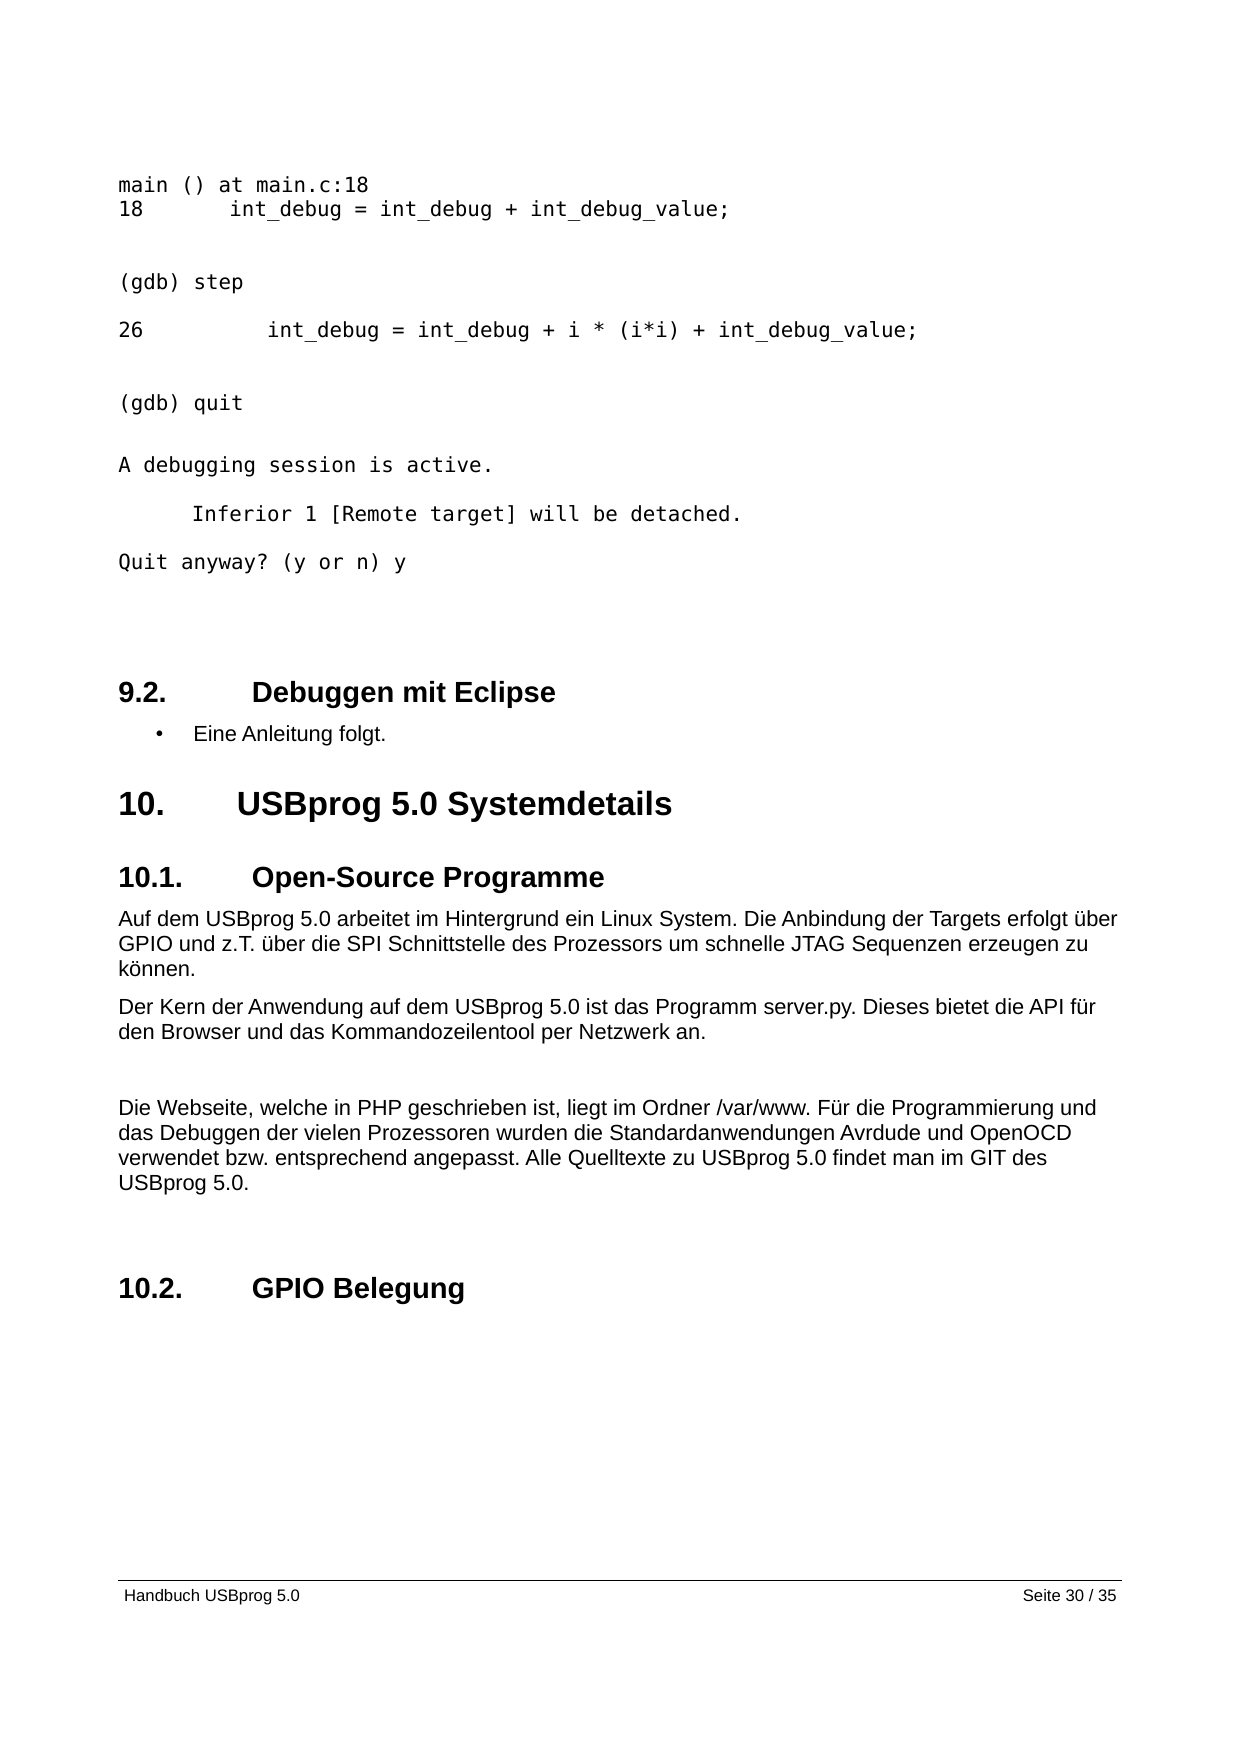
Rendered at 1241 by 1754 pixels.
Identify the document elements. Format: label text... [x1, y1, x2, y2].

subtitle Debuggen mit Eclipse [118, 675, 1122, 708]
text 26 int_debug = int_debug + i * (i*i) + int_debug_value; [118, 318, 1122, 343]
subtitle Open-Source Programme [118, 860, 1122, 893]
text Der Kern der Anwendung auf dem USBprog 5.0 ist das Programm server.py. Dieses bietet die API für den Browser und das Kommandozeilentool per Netzwerk an. [118, 994, 1122, 1044]
text main () at main.c:18 [118, 173, 1122, 197]
text Inferior 1 [Remote target] will be detached. [118, 502, 1122, 526]
text (gdb) quit [118, 391, 1122, 416]
text Auf dem USBprog 5.0 arbeitet im Hintergrund ein Linux System. Die Anbindung der Targets erfolgt über GPIO und z.T. über die SPI Schnittstelle des Prozessors um schnelle JTAG Sequenzen erzeugen zu können. [118, 906, 1122, 982]
text Quit anyway? (y or n) y [118, 550, 1122, 574]
text Die Webseite, welche in PHP geschrieben ist, liegt im Ordner /var/www. Für die Programmierung und das Debuggen der vielen Prozessoren wurden die Standardanwendungen Avrdude und OpenOCD verwendet bzw. entsprechend angepasst. Alle Quelltexte zu USBprog 5.0 findet man im GIT des USBprog 5.0. [118, 1095, 1122, 1196]
text 18 int_debug = int_debug + int_debug_value; [118, 197, 1122, 221]
subtitle GPIO Belegung [118, 1271, 1122, 1304]
subtitle USBprog 5.0 Systemdetails [118, 784, 1122, 822]
text (gdb) step [118, 270, 1122, 294]
text A debugging session is active. [118, 453, 1122, 477]
list Eine Anleitung folgt. [156, 721, 1122, 746]
